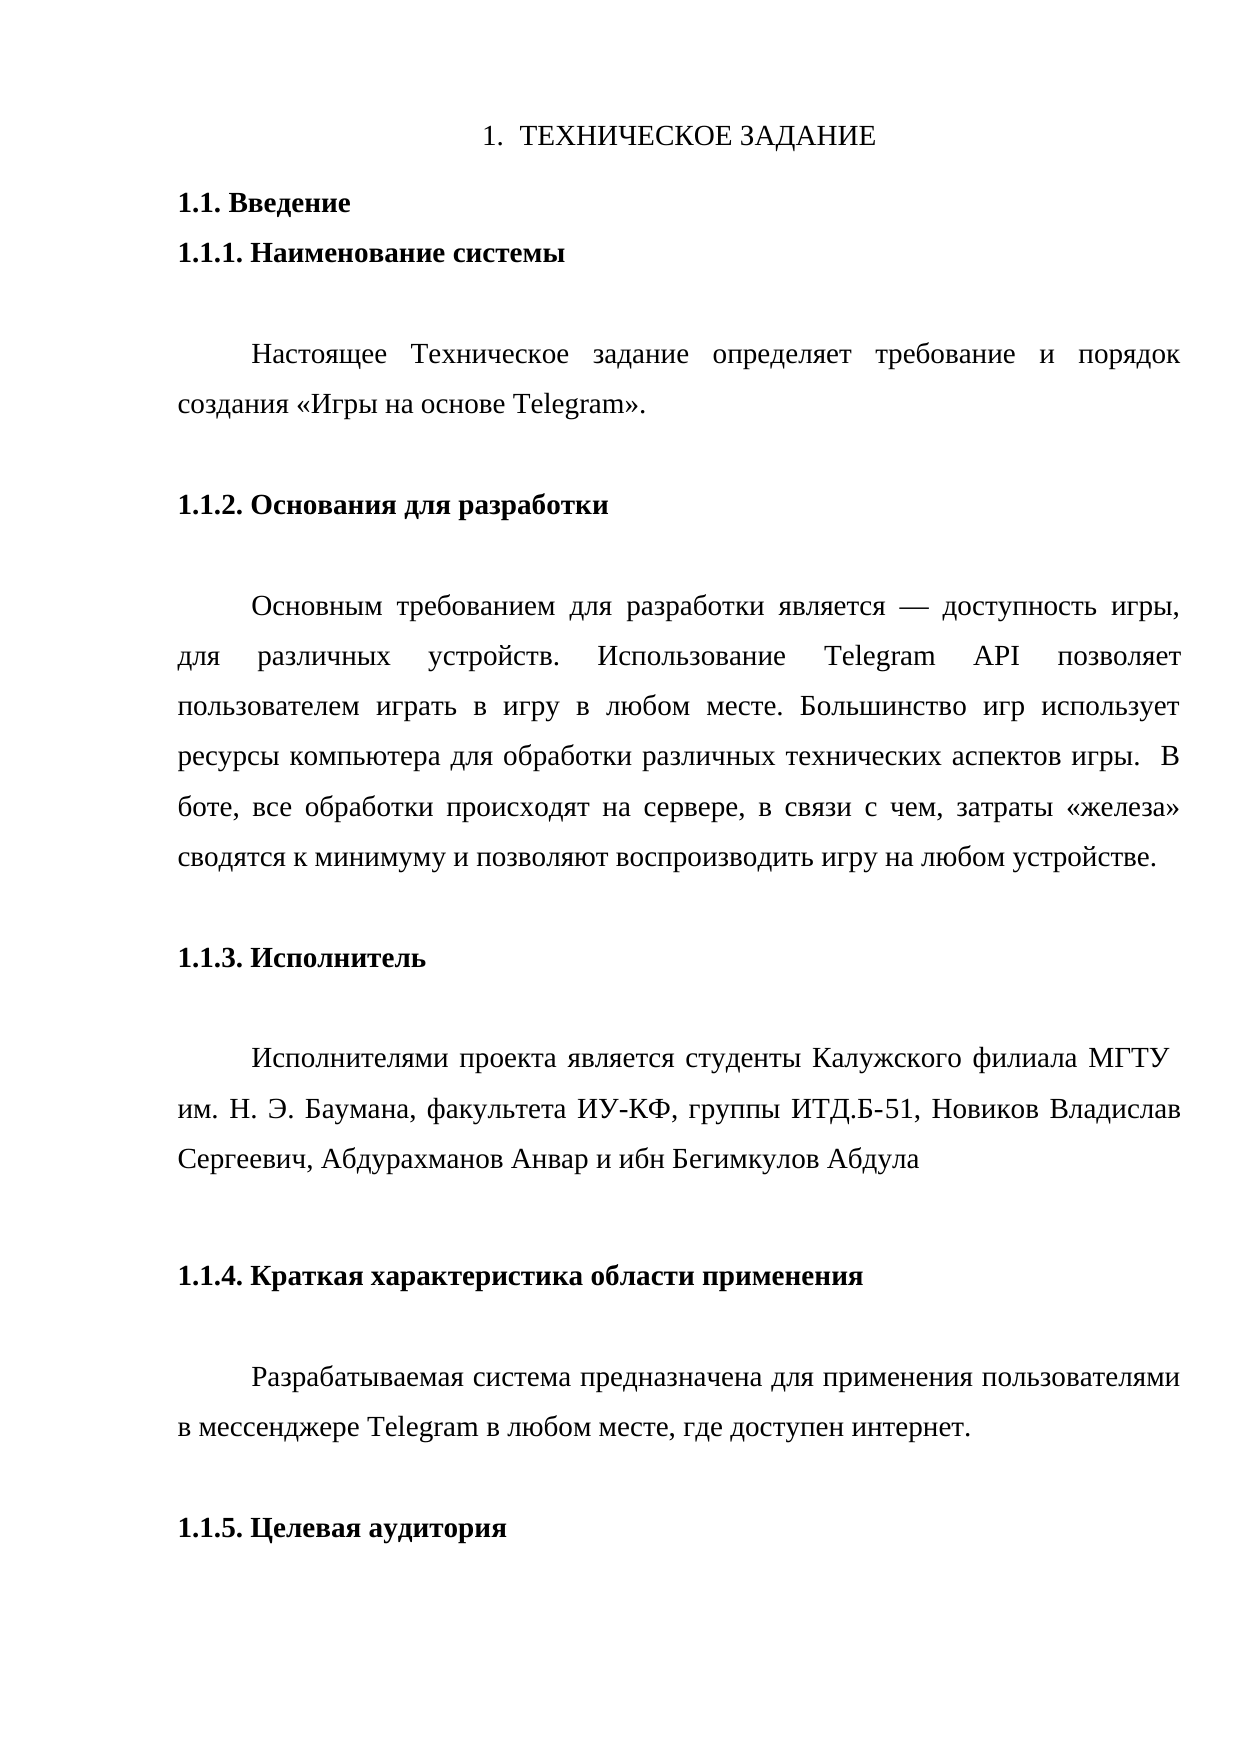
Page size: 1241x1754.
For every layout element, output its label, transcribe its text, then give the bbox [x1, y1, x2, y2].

text 1.1.2. Основания для разработки [177, 487, 1181, 521]
text Разрабатываемая система предназначена для применения пользователями в мессенджере Telegram в любом месте, где доступен интернет. [177, 1359, 1181, 1443]
text 1.1.4. Краткая характеристика области применения [177, 1258, 1181, 1292]
text 1.1.3. Исполнитель [177, 940, 1181, 973]
text 1.1.1. Наименование системы [177, 235, 1181, 269]
list ТЕХНИЧЕСКОЕ ЗАДАНИЕ [177, 118, 1181, 152]
text 1.1. Введение [177, 185, 1181, 219]
text 1.1.5. Целевая аудитория [177, 1510, 1181, 1543]
text Исполнителями проекта является студенты Калужского филиала МГТУ им. Н. Э. Баумана, факультета ИУ-КФ, группы ИТД.Б-51, Новиков Владислав Сергеевич, Абдурахманов Анвар и ибн Бегимкулов Абдула [177, 1040, 1181, 1174]
text Основным требованием для разработки является — доступность игры, для различных устройств. Использование Telegram API позволяет пользователем играть в игру в любом месте. Большинство игр использует ресурсы компьютера для обработки различных технических аспектов игры. В боте, все обработки происходят на сервере, в связи с чем, затраты «железа» сводятся к минимуму и позволяют воспроизводить игру на любом устройстве. [177, 588, 1181, 873]
text Настоящее Техническое задание определяет требование и порядок создания «Игры на основе Telegram». [177, 336, 1181, 420]
